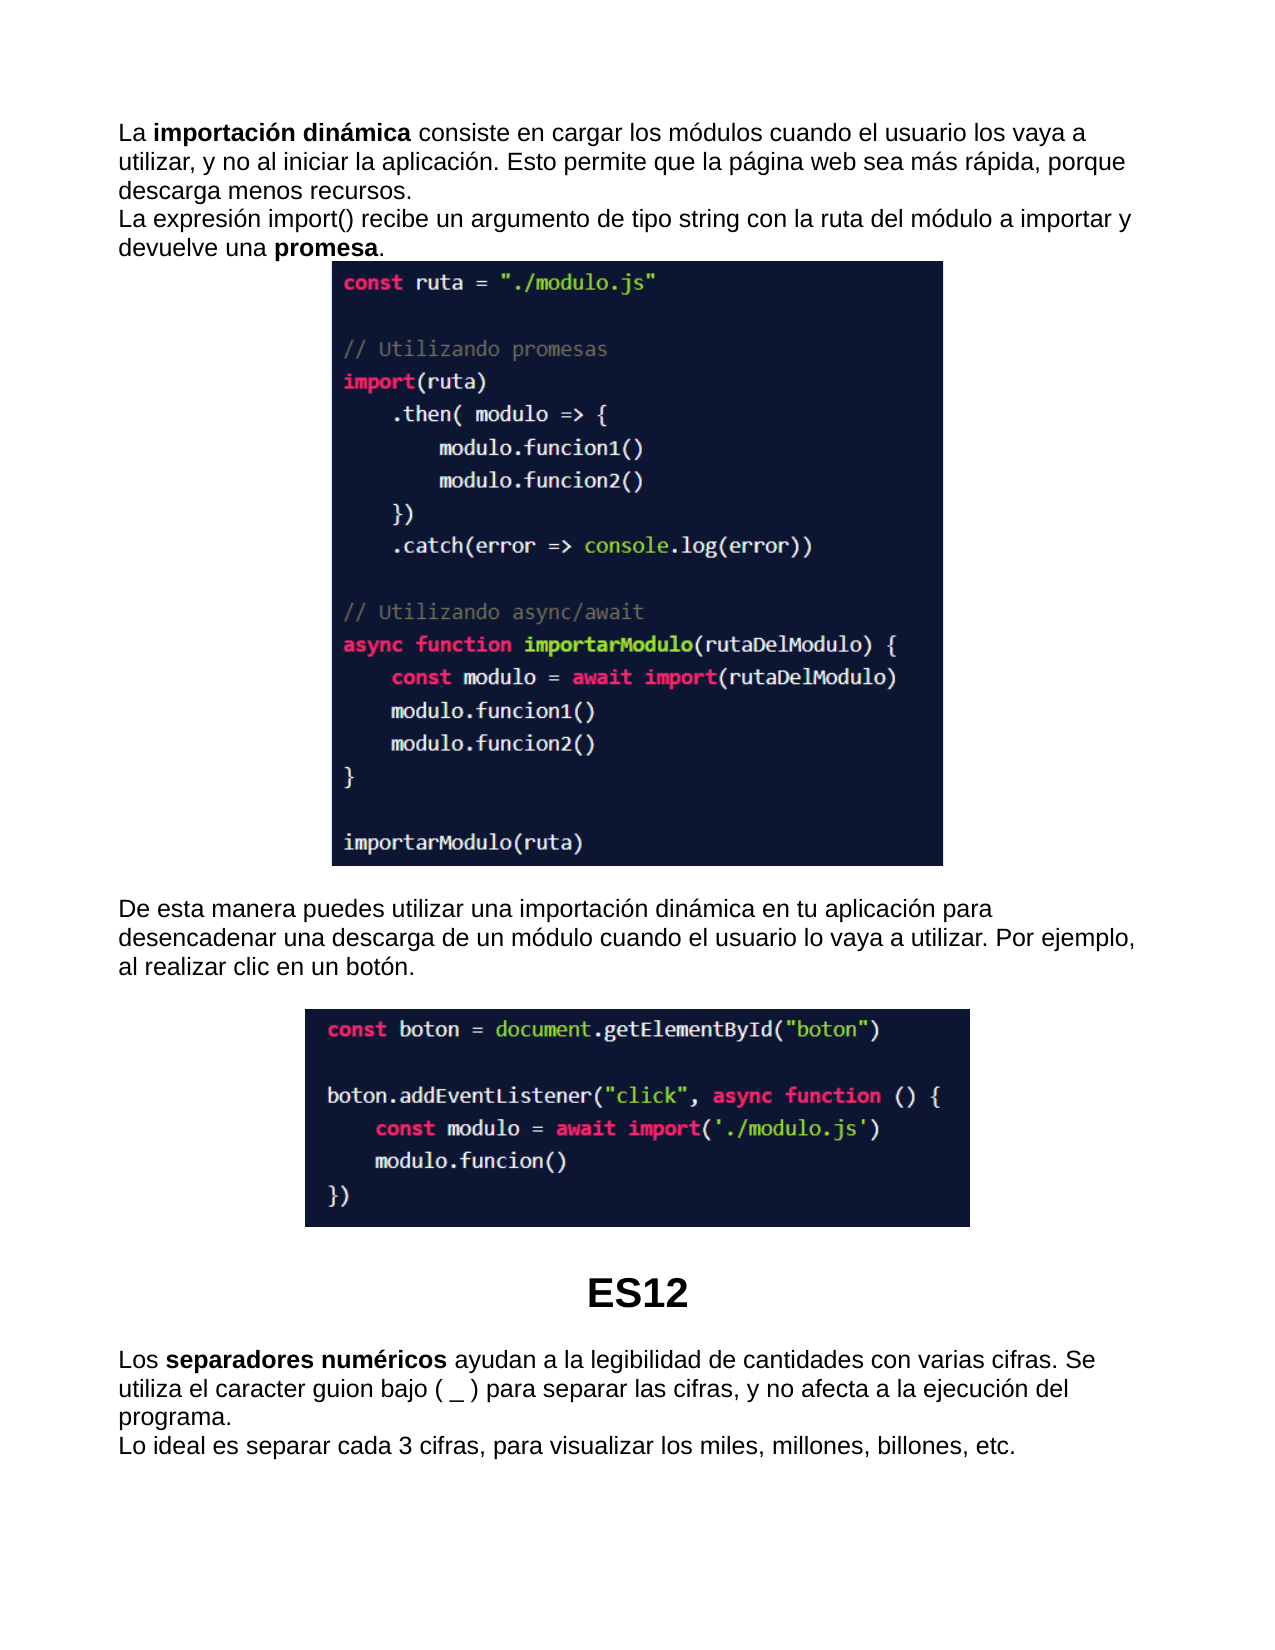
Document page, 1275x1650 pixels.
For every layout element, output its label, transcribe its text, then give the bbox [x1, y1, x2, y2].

picture [305, 1009, 970, 1227]
text ES12 [118, 1268, 1157, 1316]
text De esta manera puedes utilizar una importación dinámica en tu aplicación para desencadenar una descarga de un módulo cuando el usuario lo vaya a utilizar. Por ejemplo, al realizar clic en un botón. [118, 894, 1157, 981]
text Lo ideal es separar cada 3 cifras, para visualizar los miles, millones, billones, etc. [118, 1431, 1157, 1460]
text La importación dinámica consiste en cargar los módulos cuando el usuario los vaya a utilizar, y no al iniciar la aplicación. Esto permite que la página web sea más rápida, porque descarga menos recursos. [118, 118, 1157, 204]
text Los separadores numéricos ayudan a la legibilidad de cantidades con varias cifras. Se utiliza el caracter guion bajo ( _ ) para separar las cifras, y no afecta a la ejecución del programa. [118, 1345, 1157, 1431]
picture [331, 261, 944, 866]
text La expresión import() recibe un argumento de tipo string con la ruta del módulo a importar y devuelve una promesa. [118, 204, 1157, 262]
